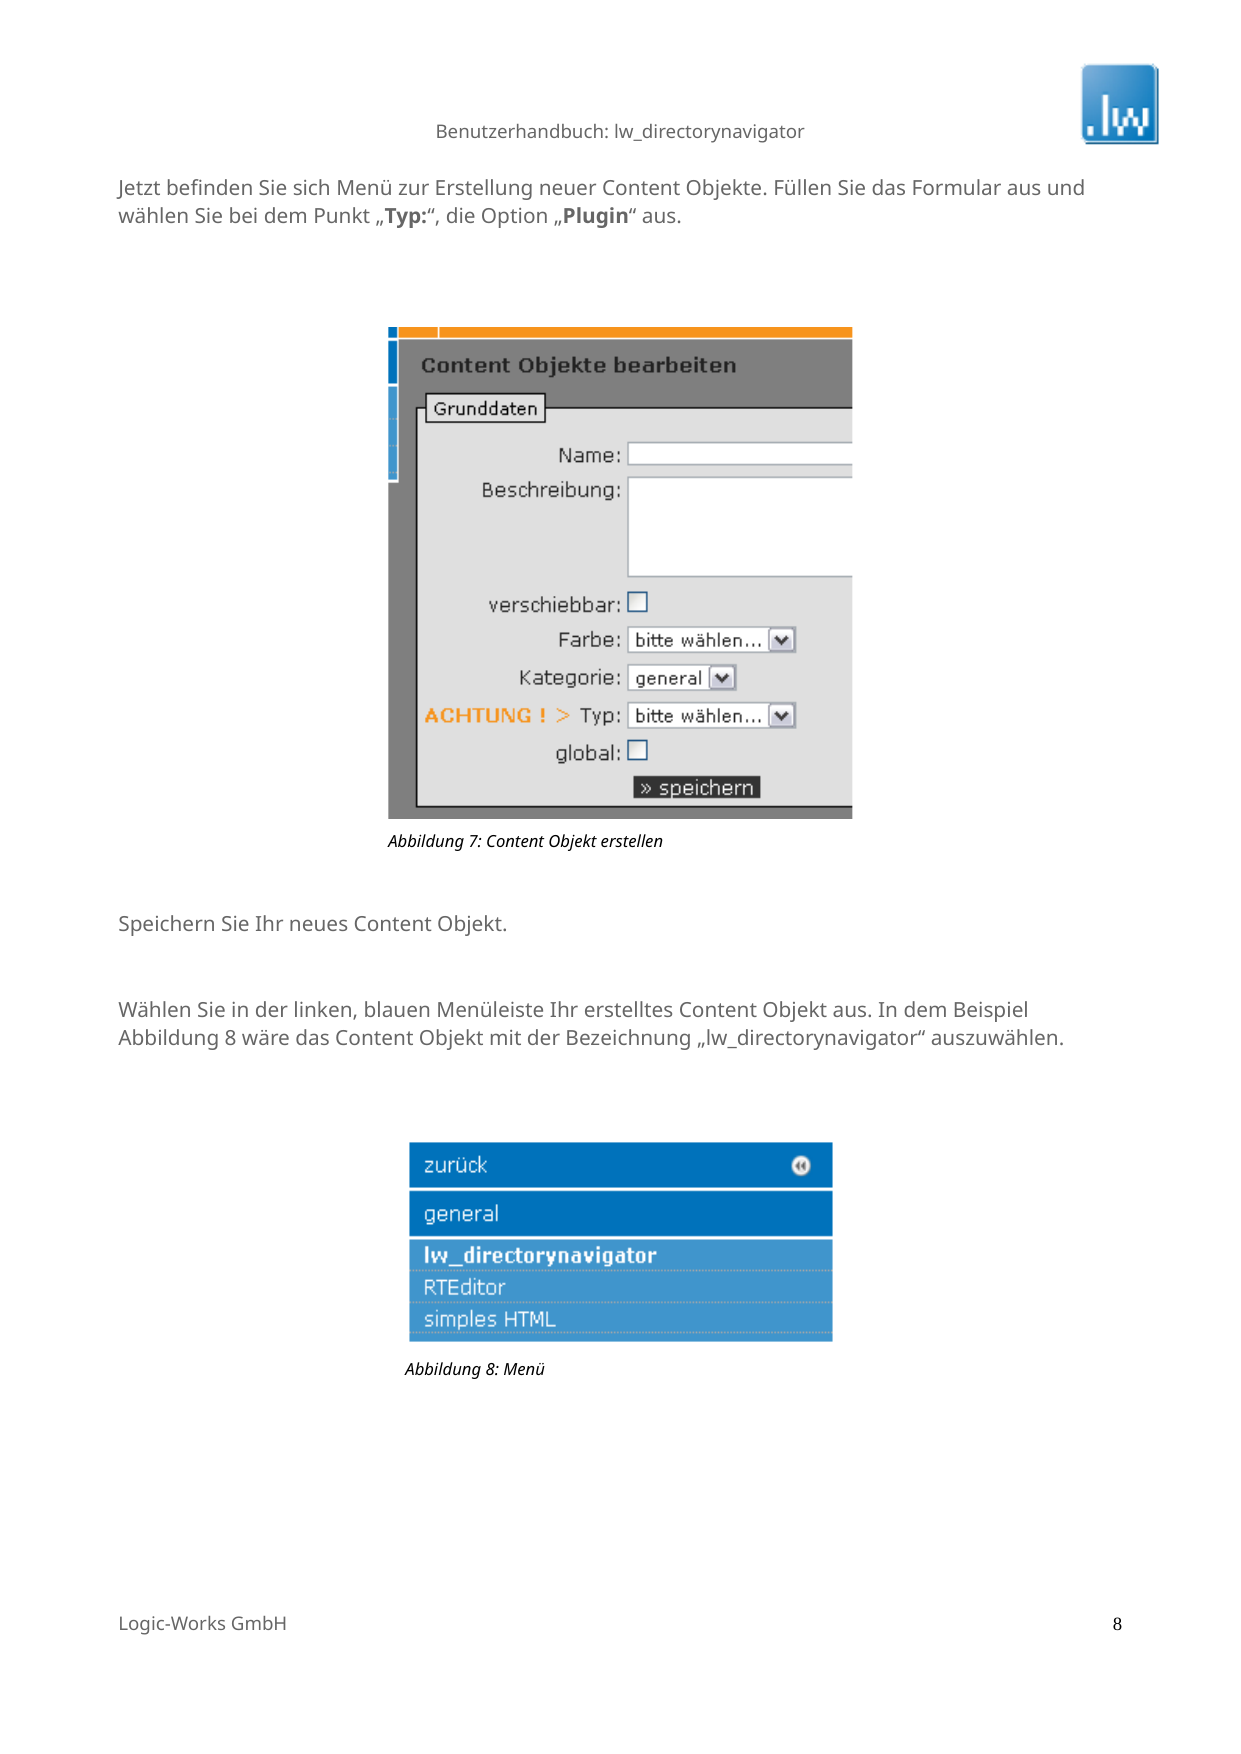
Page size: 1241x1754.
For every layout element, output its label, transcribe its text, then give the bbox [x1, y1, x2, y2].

text Abbildung 7: Content Objekt erstellen [388, 819, 852, 853]
text Abbildung 8: Menü [405, 1347, 835, 1380]
picture [405, 1137, 836, 1347]
text Speichern Sie Ihr neues Content Objekt. [118, 909, 1122, 938]
text Jetzt befinden Sie sich Menü zur Erstellung neuer Content Objekte. Füllen Sie das Formular aus und wählen Sie bei dem Punkt „Typ:“, die Option „Plugin“ aus. [118, 173, 1122, 230]
text Wählen Sie in der linken, blauen Menüleiste Ihr erstelltes Content Objekt aus. In dem Beispiel Abbildung 8 wäre das Content Objekt mit der Bezeichnung „lw_directorynavigator“ auszuwählen. [118, 995, 1122, 1052]
